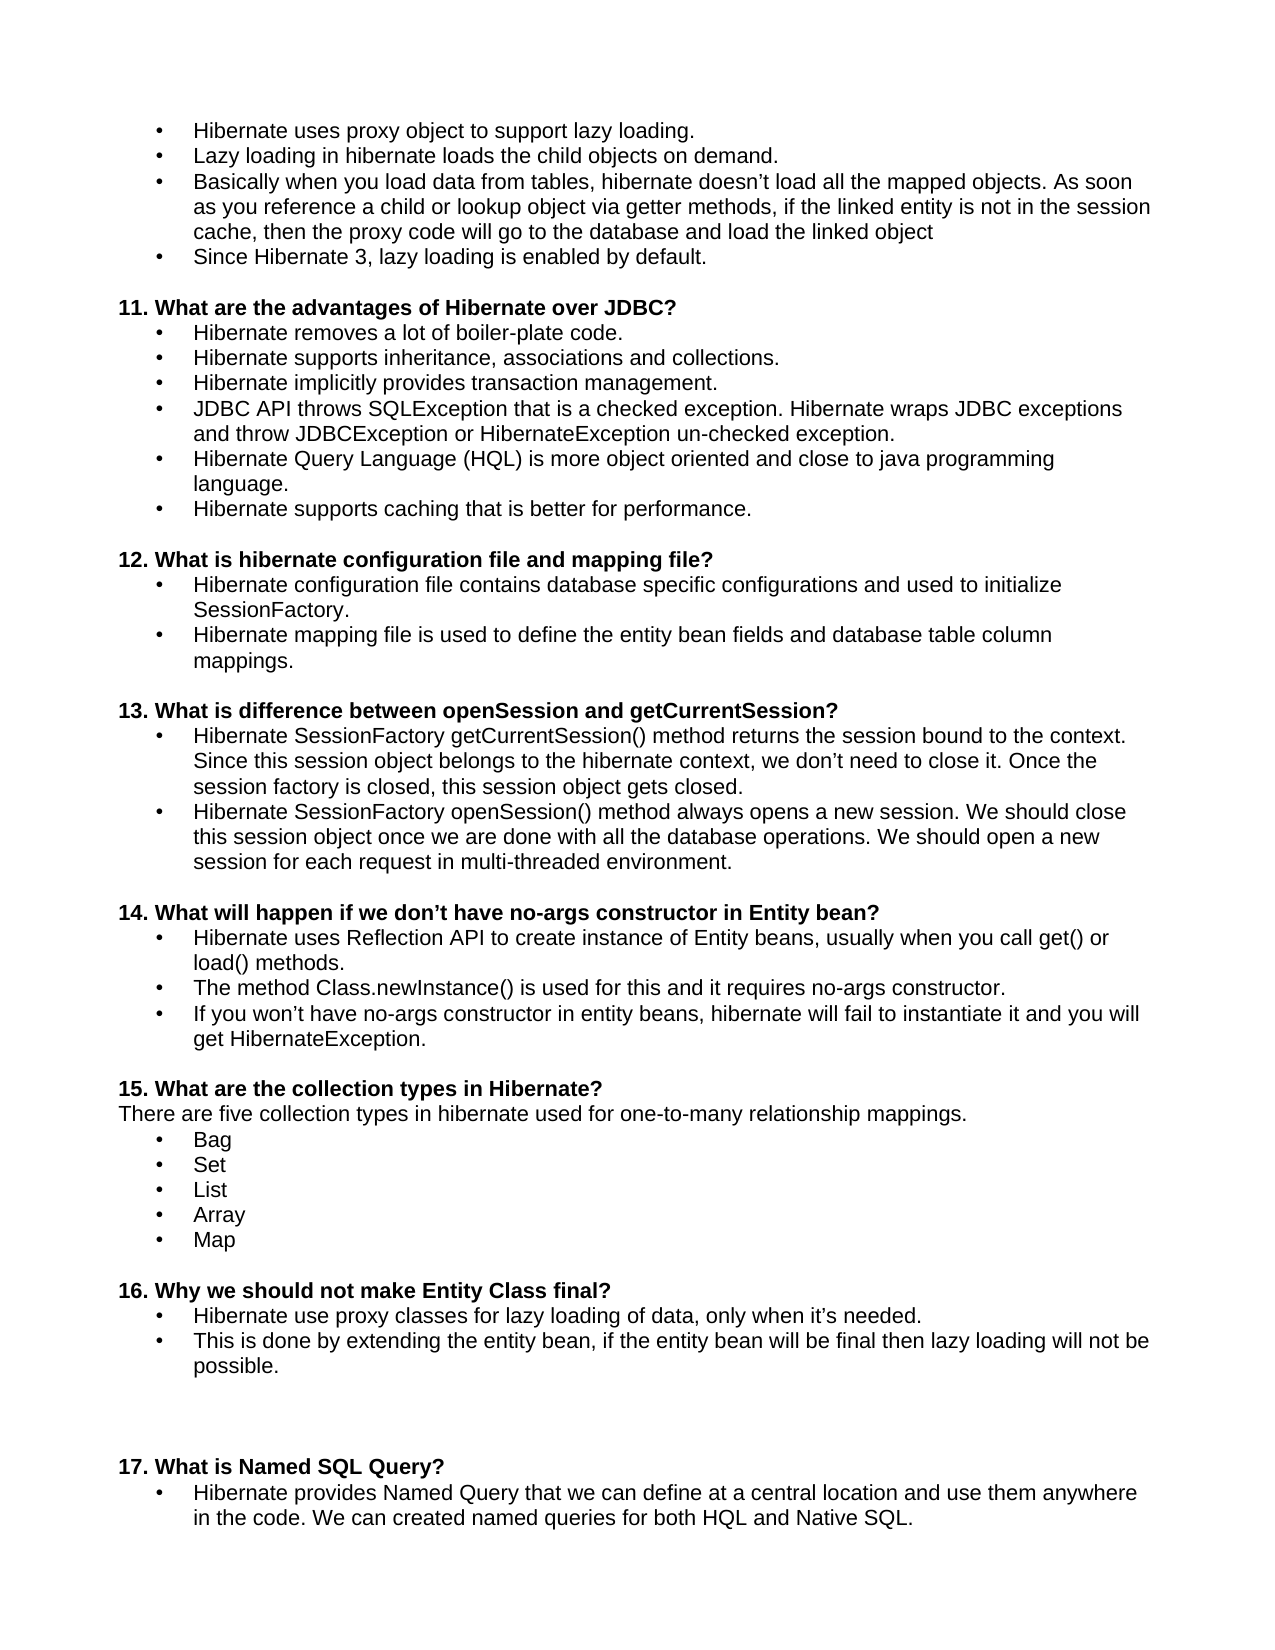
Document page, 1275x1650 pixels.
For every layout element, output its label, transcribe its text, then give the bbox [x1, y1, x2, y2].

list Set [156, 1152, 1157, 1177]
list The method Class.newInstance() is used for this and it requires no-args constructor. [156, 975, 1157, 1000]
list Array [156, 1202, 1157, 1227]
text 16. Why we should not make Entity Class final? [118, 1278, 1157, 1303]
text 11. What are the advantages of Hibernate over JDBC? [118, 294, 1157, 320]
list Map [156, 1227, 1157, 1252]
list Hibernate uses proxy object to support lazy loading. [156, 118, 1157, 143]
list Bag [156, 1126, 1157, 1152]
list Hibernate SessionFactory getCurrentSession() method returns the session bound to the context. Since this session object belongs to the hibernate context, we don’t need to close it. Once the session factory is closed, this session object gets closed. [156, 723, 1157, 799]
text 13. What is difference between openSession and getCurrentSession? [118, 698, 1157, 723]
list Hibernate mapping file is used to define the entity bean fields and database table column mappings. [156, 622, 1157, 673]
list Hibernate uses Reflection API to create instance of Entity beans, usually when you call get() or load() methods. [156, 925, 1157, 975]
list If you won’t have no-args constructor in entity beans, hibernate will fail to instantiate it and you will get HibernateException. [156, 1000, 1157, 1051]
list Hibernate removes a lot of boiler-plate code. [156, 320, 1157, 345]
text 15. What are the collection types in Hibernate? [118, 1076, 1157, 1101]
list Basically when you load data from tables, hibernate doesn’t load all the mapped objects. As soon as you reference a child or lookup object via getter methods, if the linked entity is not in the session cache, then the proxy code will go to the database and load the linked object [156, 168, 1157, 244]
list Hibernate configuration file contains database specific configurations and used to initialize SessionFactory. [156, 572, 1157, 622]
list Since Hibernate 3, lazy loading is enabled by default. [156, 244, 1157, 269]
list Hibernate supports caching that is better for performance. [156, 496, 1157, 521]
text There are five collection types in hibernate used for one-to-many relationship mappings. [118, 1101, 1157, 1126]
list Hibernate use proxy classes for lazy loading of data, only when it’s needed. [156, 1303, 1157, 1328]
list Hibernate implicitly provides transaction management. [156, 370, 1157, 395]
list Lazy loading in hibernate loads the child objects on demand. [156, 143, 1157, 168]
list JDBC API throws SQLException that is a checked exception. Hibernate wraps JDBC exceptions and throw JDBCException or HibernateException un-checked exception. [156, 395, 1157, 446]
text 14. What will happen if we don’t have no-args constructor in Entity bean? [118, 899, 1157, 925]
list This is done by extending the entity bean, if the entity bean will be final then lazy loading will not be possible. [156, 1328, 1157, 1378]
list Hibernate Query Language (HQL) is more object oriented and close to java programming language. [156, 446, 1157, 496]
list List [156, 1177, 1157, 1202]
list Hibernate SessionFactory openSession() method always opens a new session. We should close this session object once we are done with all the database operations. We should open a new session for each request in multi-threaded environment. [156, 799, 1157, 874]
text 12. What is hibernate configuration file and mapping file? [118, 547, 1157, 572]
text 17. What is Named SQL Query? [118, 1454, 1157, 1479]
list Hibernate supports inheritance, associations and collections. [156, 345, 1157, 370]
list Hibernate provides Named Query that we can define at a central location and use them anywhere in the code. We can created named queries for both HQL and Native SQL. [156, 1479, 1157, 1530]
